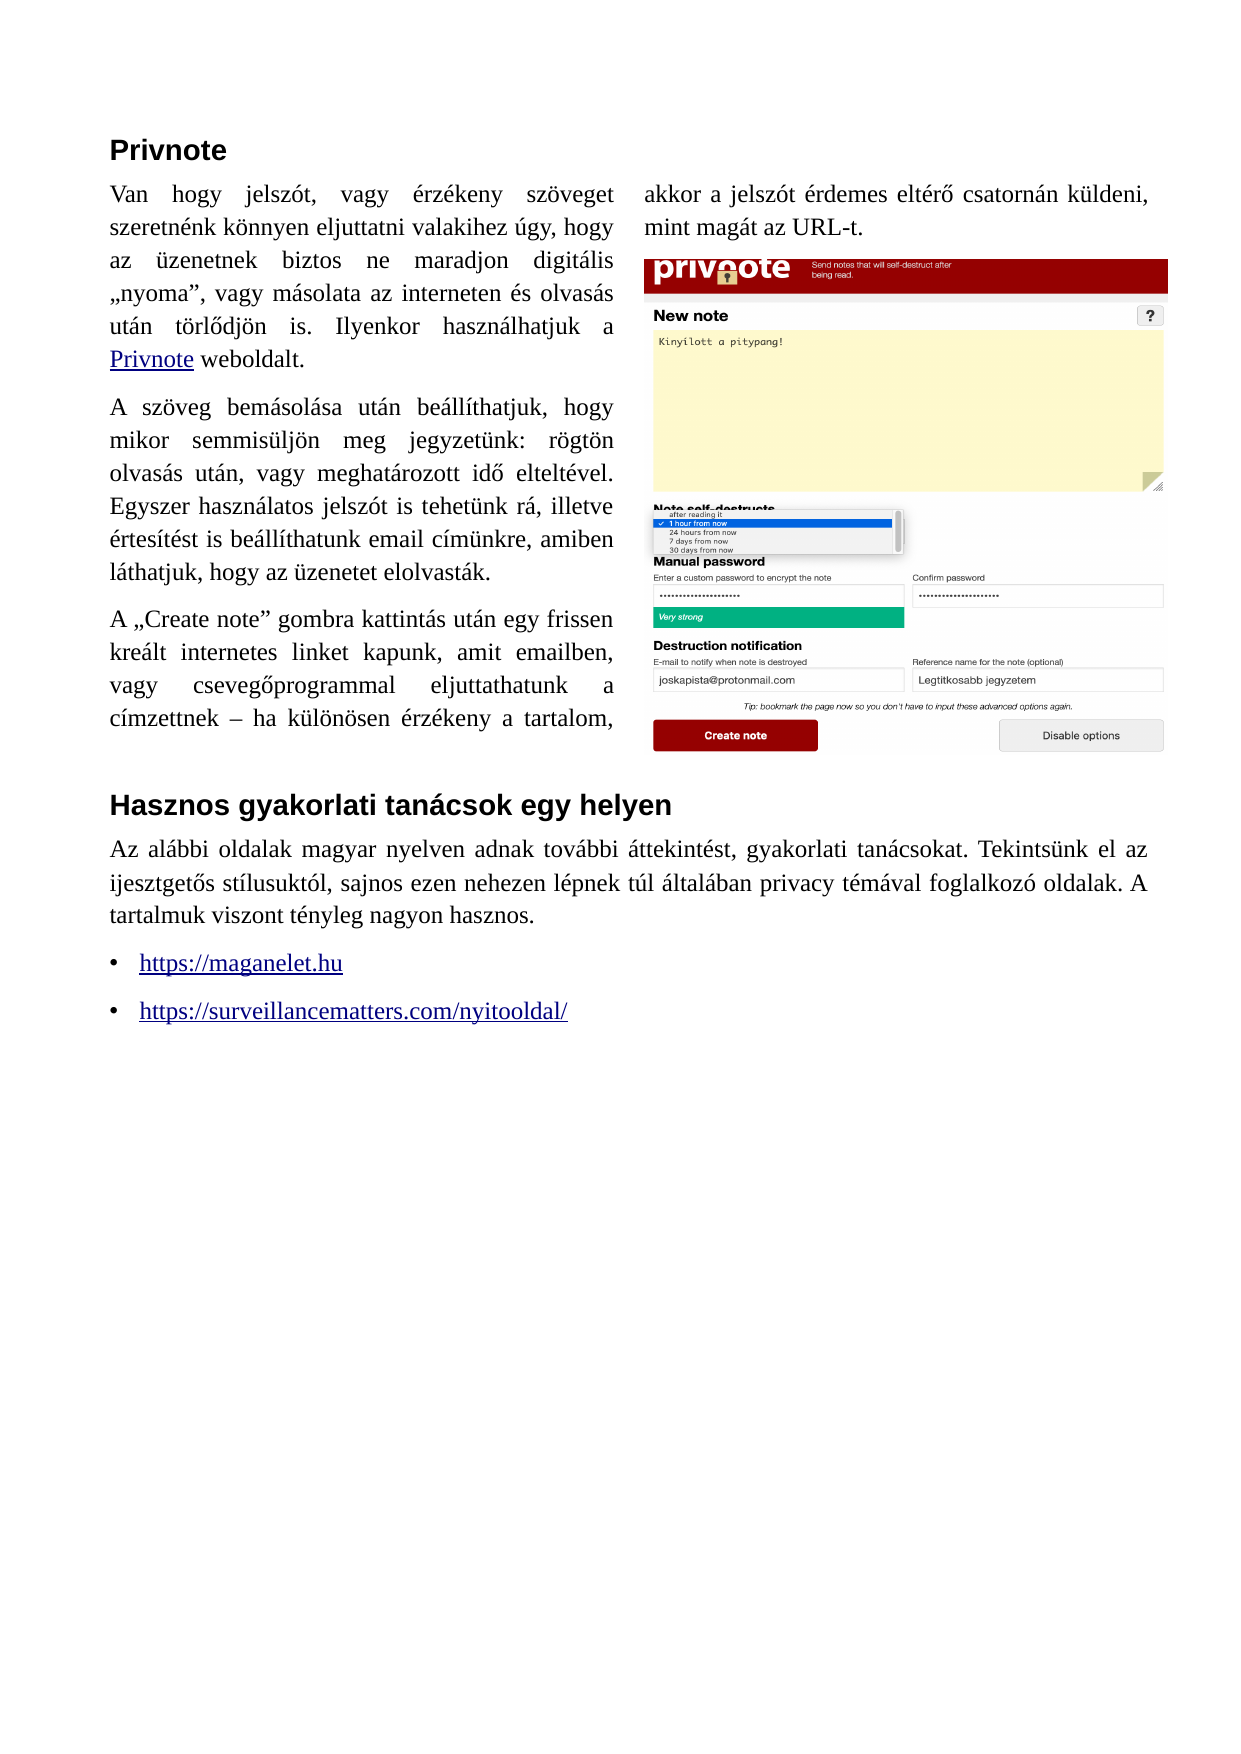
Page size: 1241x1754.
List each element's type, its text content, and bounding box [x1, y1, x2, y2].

text Van hogy jelszót, vagy érzékeny szöveget szeretnénk könnyen eljuttatni valakihez úgy, hogy az üzenetnek biztos ne maradjon digitális „nyoma”, vagy másolata az interneten és olvasás után törlődjön is. Ilyenkor használhatjuk a Privnote weboldalt. [109, 179, 614, 373]
text akkor a jelszót érdemes eltérő csatornán küldeni, mint magát az URL-t. [644, 179, 1149, 241]
subtitle Privnote [109, 133, 1149, 166]
subtitle Hasznos gyakorlati tanácsok egy helyen [109, 788, 1149, 822]
list https://maganelet.hu [109, 948, 1149, 977]
picture [644, 259, 1168, 755]
text A szöveg bemásolása után beállíthatjuk, hogy mikor semmisüljön meg jegyzetünk: rögtön olvasás után, vagy meghatározott idő elteltével. Egyszer használatos jelszót is tehetünk rá, illetve értesítést is beállíthatunk email címünkre, amiben láthatjuk, hogy az üzenetet elolvasták. [109, 392, 614, 586]
text Az alábbi oldalak magyar nyelven adnak további áttekintést, gyakorlati tanácsokat. Tekintsünk el az ijesztgetős stílusuktól, sajnos ezen nehezen lépnek túl általában privacy témával foglalkozó oldalak. A tartalmuk viszont tényleg nagyon hasznos. [109, 834, 1149, 929]
text A „Create note” gombra kattintás után egy frissen kreált internetes linket kapunk, amit emailben, vagy csevegőprogrammal eljuttathatunk a címzettnek – ha különösen érzékeny a tartalom, [109, 604, 614, 732]
list https://surveillancematters.com/nyitooldal/ [109, 996, 1149, 1024]
